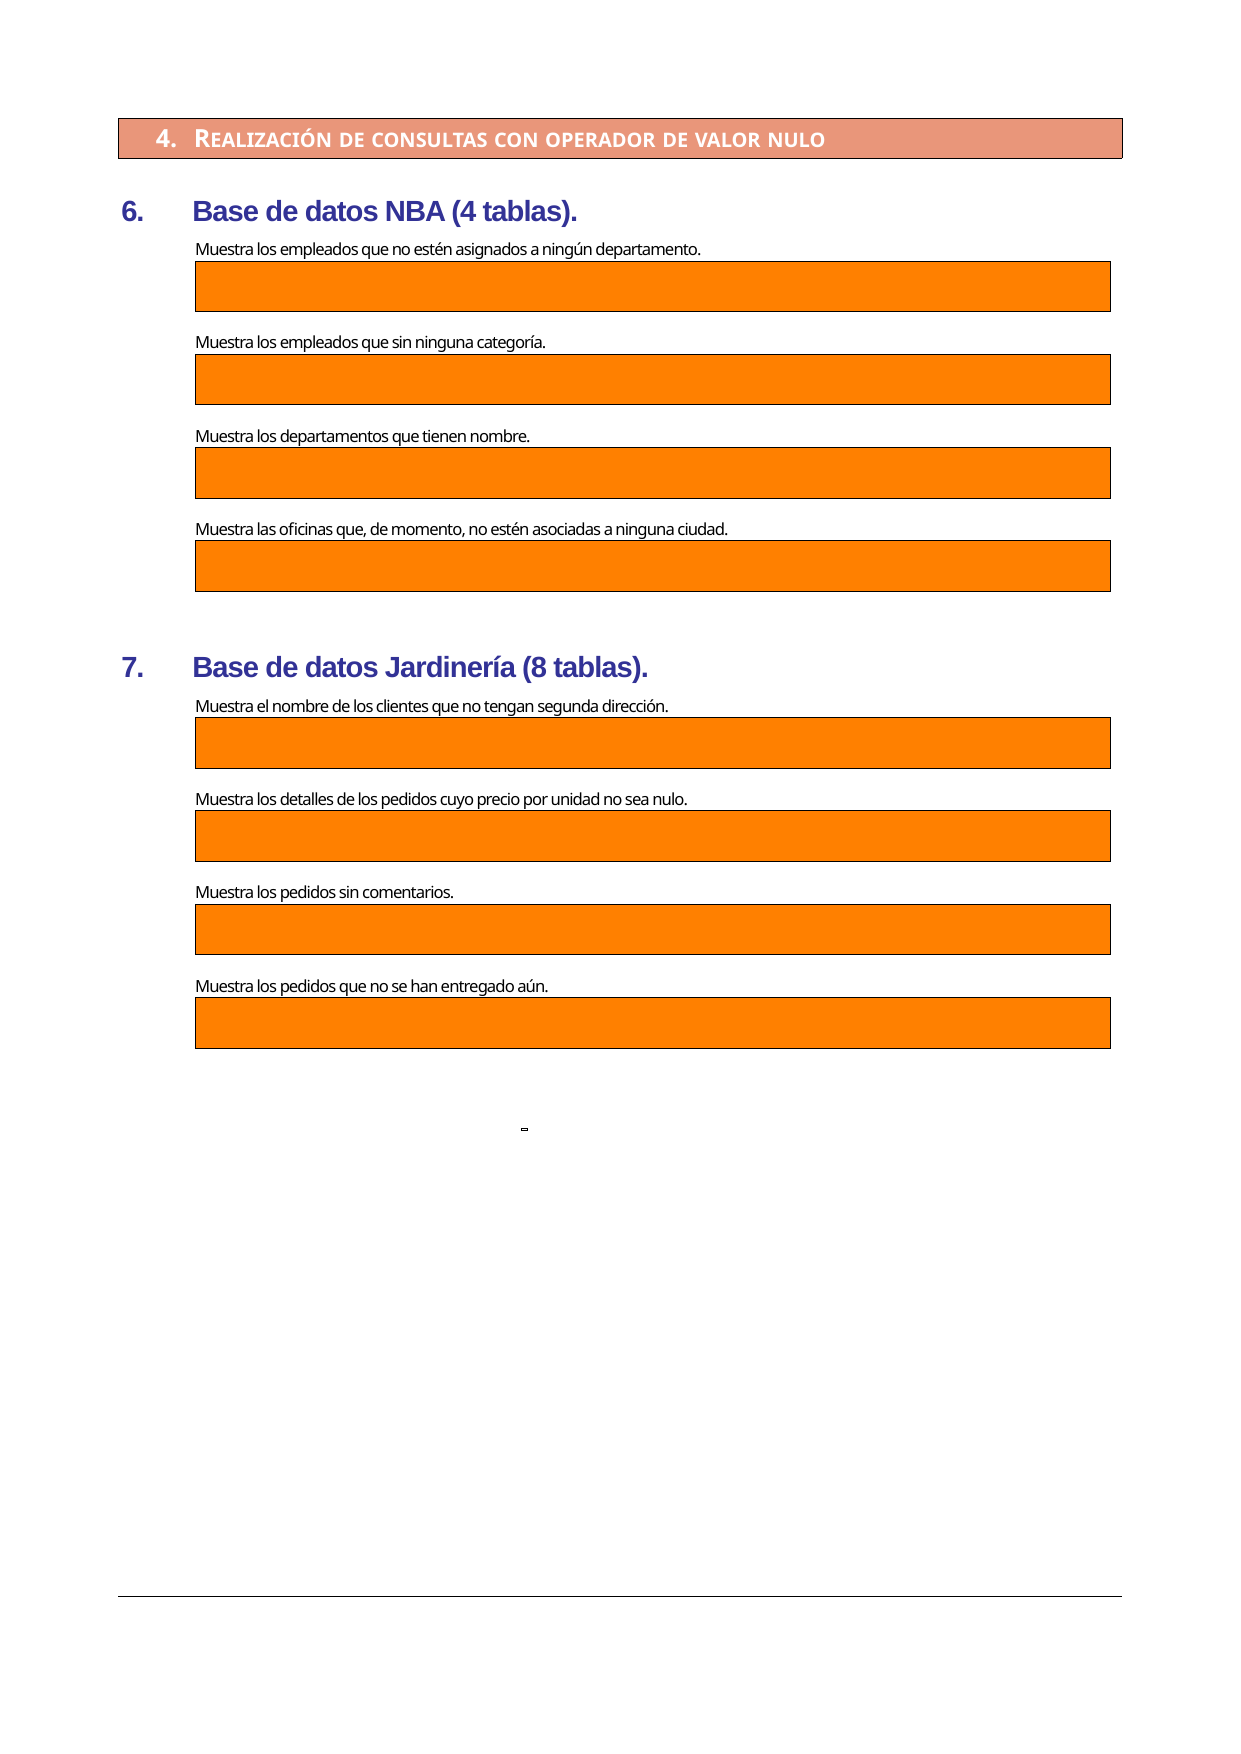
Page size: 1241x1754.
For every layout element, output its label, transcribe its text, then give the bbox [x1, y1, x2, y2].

text Muestra los empleados que no estén asignados a ningún departamento. [192, 235, 1122, 261]
text Muestra las oficinas que, de momento, no estén asociadas a ninguna ciudad. [192, 518, 1122, 540]
text Muestra los empleados que sin ninguna categoría. [192, 331, 1122, 354]
text 7. Base de datos Jardinería (8 tablas). [118, 647, 1122, 687]
text Muestra los departamentos que tienen nombre. [192, 424, 1122, 447]
text Muestra los pedidos que no se han entregado aún. [192, 974, 1122, 997]
text Muestra los pedidos sin comentarios. [192, 881, 1122, 904]
text 6. Base de datos NBA (4 tablas). [118, 191, 1122, 230]
text Muestra los detalles de los pedidos cuyo precio por unidad no sea nulo. [192, 788, 1122, 811]
text Muestra el nombre de los clientes que no tengan segunda dirección. [192, 692, 1122, 717]
